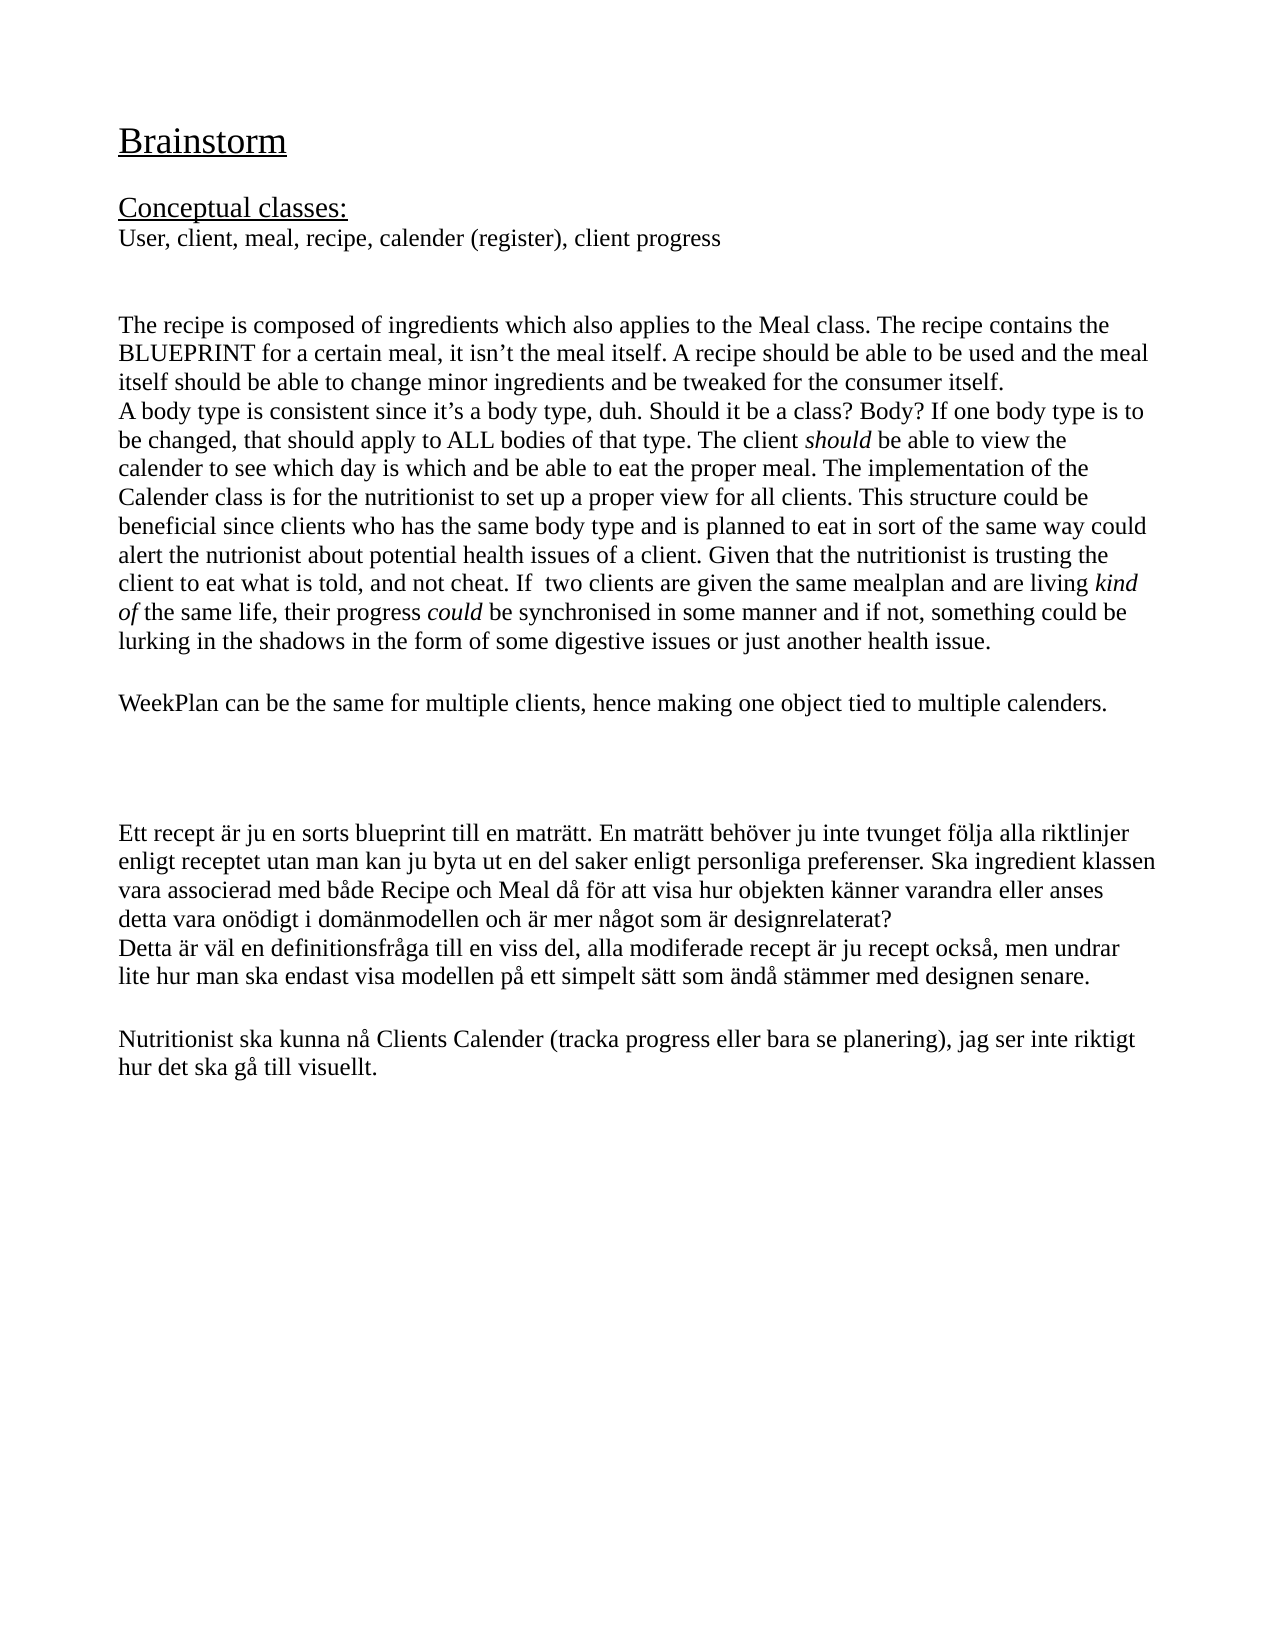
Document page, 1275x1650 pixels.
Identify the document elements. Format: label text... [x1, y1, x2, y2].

text Conceptual classes: [118, 190, 1157, 223]
text User, client, meal, recipe, calender (register), client progress [118, 223, 1157, 252]
text Nutritionist ska kunna nå Clients Calender (tracka progress eller bara se planering), jag ser inte riktigt hur det ska gå till visuellt. [118, 1024, 1157, 1081]
text A body type is consistent since it’s a body type, duh. Should it be a class? Body? If one body type is to be changed, that should apply to ALL bodies of that type. The client should be able to view the calender to see which day is which and be able to eat the proper meal. The implementation of the Calender class is for the nutritionist to set up a proper view for all clients. This structure could be beneficial since clients who has the same body type and is planned to eat in sort of the same way could alert the nutrionist about potential health issues of a client. Given that the nutritionist is trusting the client to eat what is told, and not cheat. If two clients are given the same mealplan and are living kind of the same life, their progress could be synchronised in some manner and if not, something could be lurking in the shadows in the form of some digestive issues or just another health issue. [118, 396, 1157, 655]
text The recipe is composed of ingredients which also applies to the Meal class. The recipe contains the BLUEPRINT for a certain meal, it isn’t the meal itself. A recipe should be able to be used and the meal itself should be able to change minor ingredients and be tweaked for the consumer itself. [118, 310, 1157, 396]
text Ett recept är ju en sorts blueprint till en maträtt. En maträtt behöver ju inte tvunget följa alla riktlinjer enligt receptet utan man kan ju byta ut en del saker enligt personliga preferenser. Ska ingredient klassen vara associerad med både Recipe och Meal då för att visa hur objekten känner varandra eller anses detta vara onödigt i domänmodellen och är mer något som är designrelaterat? Detta är väl en definitionsfråga till en viss del, alla modiferade recept är ju recept också, men undrar lite hur man ska endast visa modellen på ett simpelt sätt som ändå stämmer med designen senare. [118, 818, 1157, 990]
text WeekPlan can be the same for multiple clients, hence making one object tied to multiple calenders. [118, 688, 1157, 717]
text Brainstorm [118, 118, 1157, 161]
